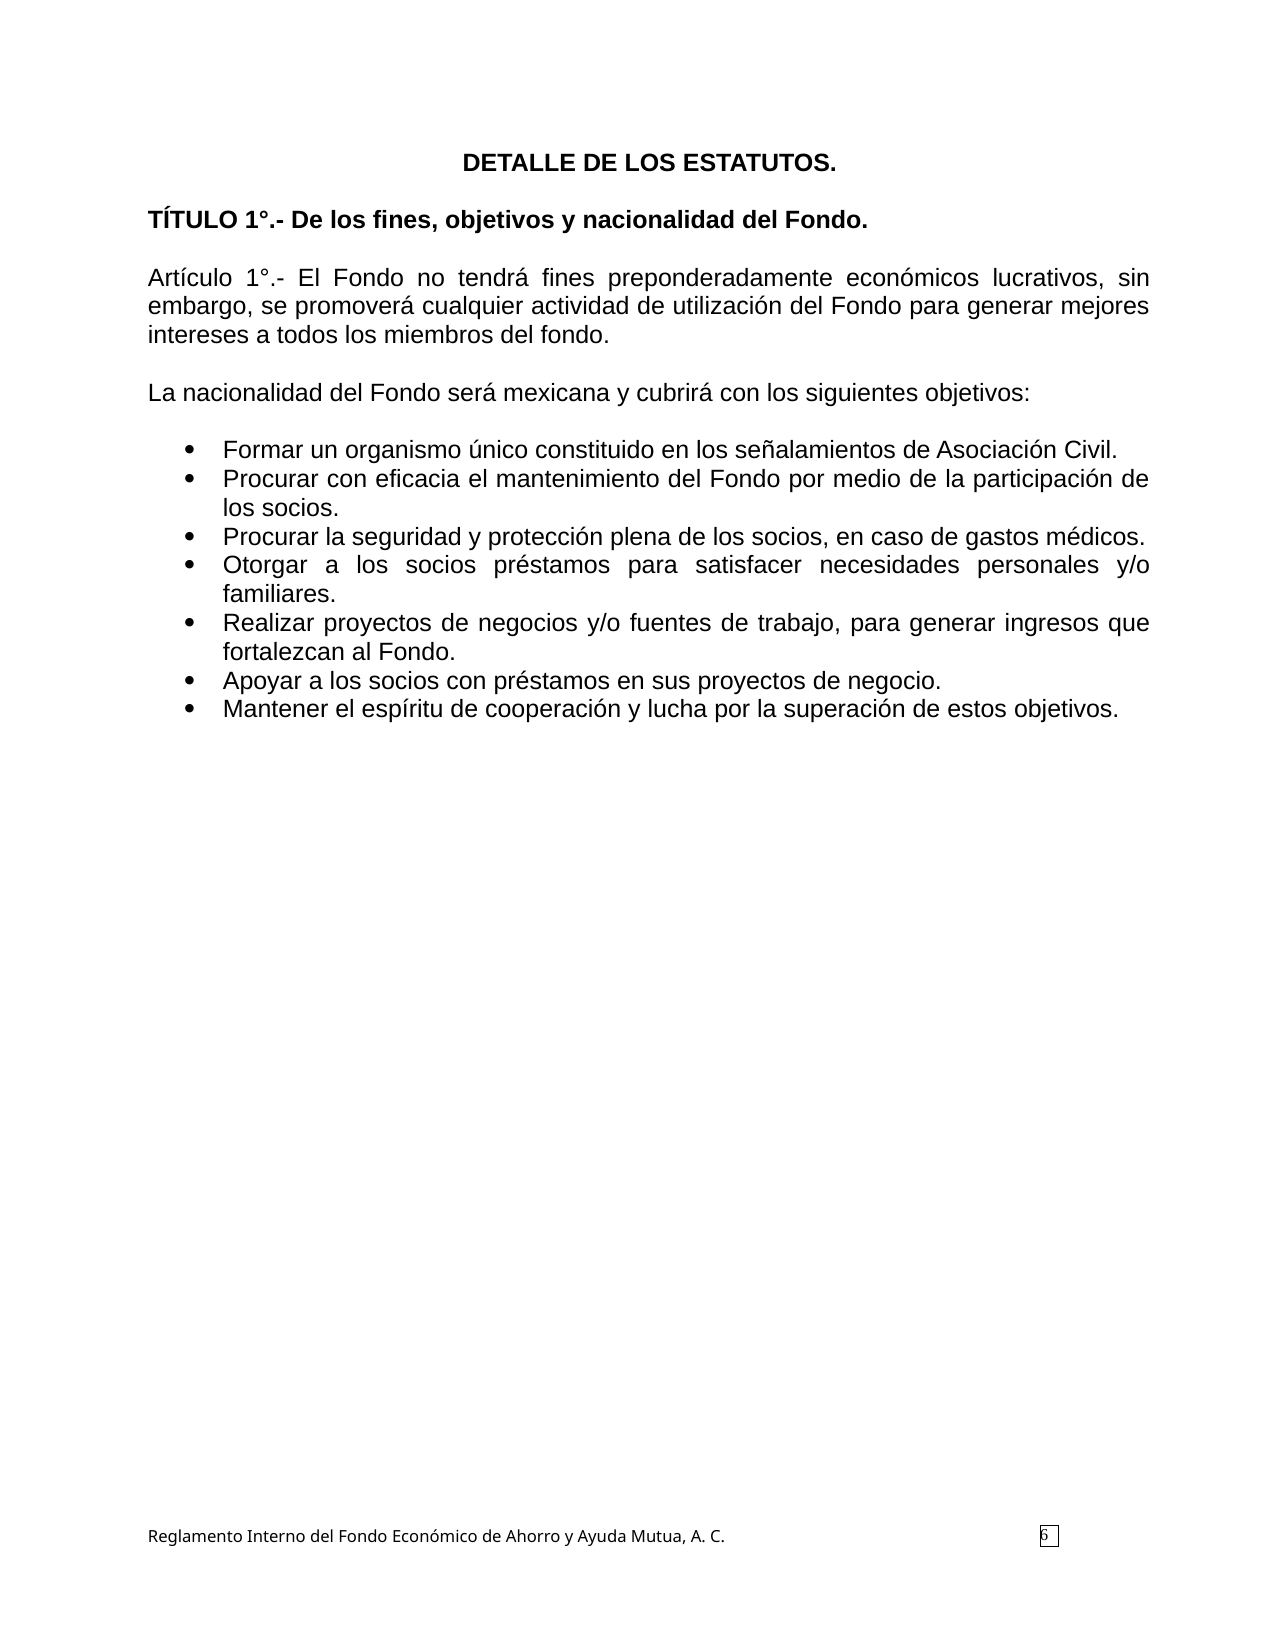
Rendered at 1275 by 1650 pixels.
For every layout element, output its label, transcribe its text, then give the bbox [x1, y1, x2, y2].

list Formar un organismo único constituido en los señalamientos de Asociación Civil. [185, 435, 1152, 464]
list Mantener el espíritu de cooperación y lucha por la superación de estos objetivos. [185, 694, 1152, 723]
text Artículo 1°.- El Fondo no tendrá fines preponderadamente económicos lucrativos, sin embargo, se promoverá cualquier actividad de utilización del Fondo para generar mejores intereses a todos los miembros del fondo. [148, 263, 1152, 349]
text DETALLE DE LOS ESTATUTOS. [148, 148, 1152, 176]
text La nacionalidad del Fondo será mexicana y cubrirá con los siguientes objetivos: [148, 378, 1152, 406]
list Otorgar a los socios préstamos para satisfacer necesidades personales y/o familiares. [185, 550, 1152, 608]
list Apoyar a los socios con préstamos en sus proyectos de negocio. [185, 666, 1152, 694]
list Procurar la seguridad y protección plena de los socios, en caso de gastos médicos. [185, 522, 1152, 550]
list Procurar con eficacia el mantenimiento del Fondo por medio de la participación de los socios. [185, 464, 1152, 522]
list Realizar proyectos de negocios y/o fuentes de trabajo, para generar ingresos que fortalezcan al Fondo. [185, 608, 1152, 666]
text TÍTULO 1°.- De los fines, objetivos y nacionalidad del Fondo. [148, 205, 1152, 234]
